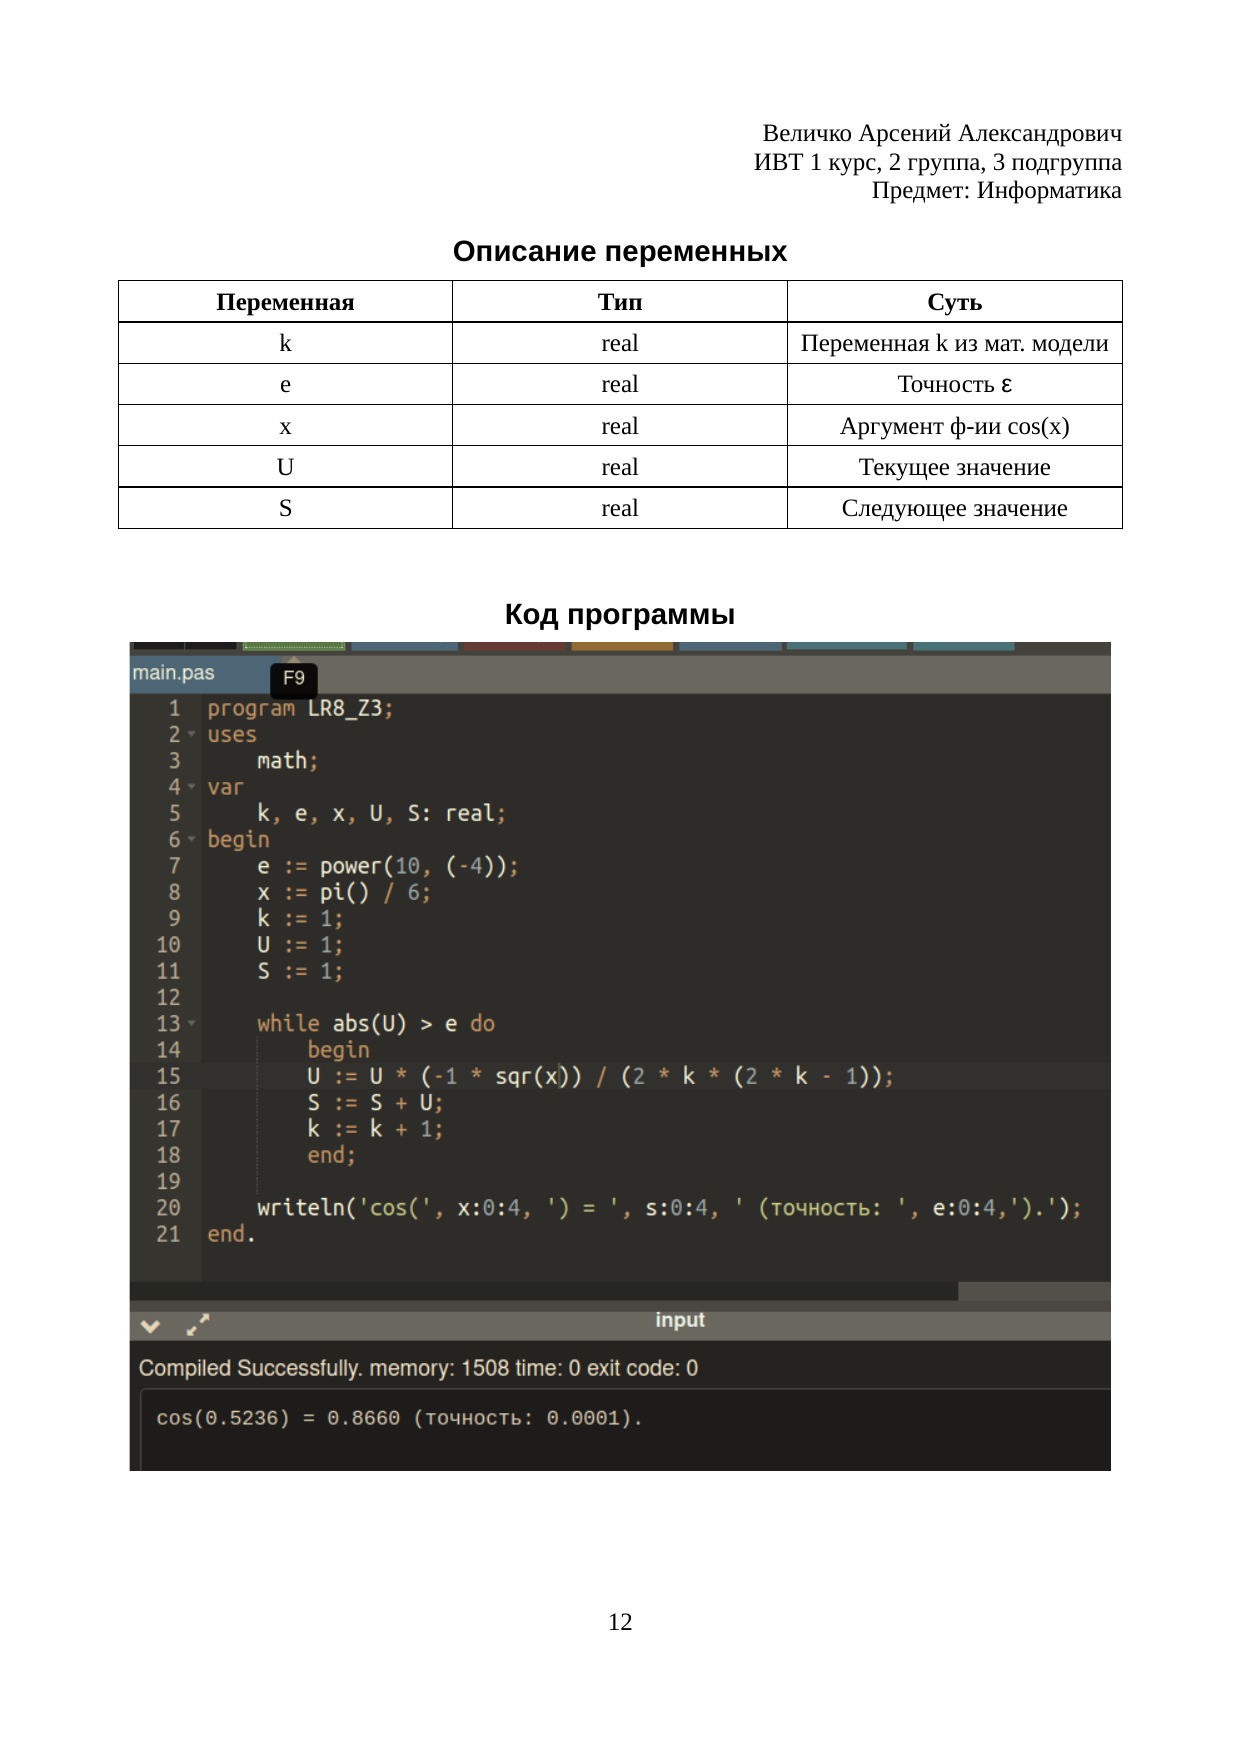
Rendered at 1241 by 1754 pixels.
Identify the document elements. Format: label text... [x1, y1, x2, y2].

subtitle Описание переменных [118, 234, 1122, 268]
table_cell x [119, 405, 452, 445]
table_cell U [119, 446, 452, 486]
table_cell real [453, 405, 787, 445]
table_cell Аргумент ф-ии cos(x) [788, 405, 1122, 445]
picture [129, 642, 1111, 1471]
table_cell real [453, 446, 787, 486]
table_cell real [453, 488, 787, 528]
table_cell Следующее значение [788, 488, 1122, 528]
table_cell real [453, 323, 787, 363]
table_header Тип [453, 281, 787, 321]
table_cell e [119, 364, 452, 404]
table_cell Переменная k из мат. модели [788, 323, 1122, 363]
table_header Суть [788, 281, 1122, 321]
table_cell real [453, 364, 787, 404]
table_header Переменная [119, 281, 452, 321]
table_cell S [119, 488, 452, 528]
table_cell k [119, 323, 452, 363]
subtitle Код программы [118, 597, 1122, 630]
table_cell Текущее значение [788, 446, 1122, 486]
table_cell Точность ε [788, 364, 1122, 404]
